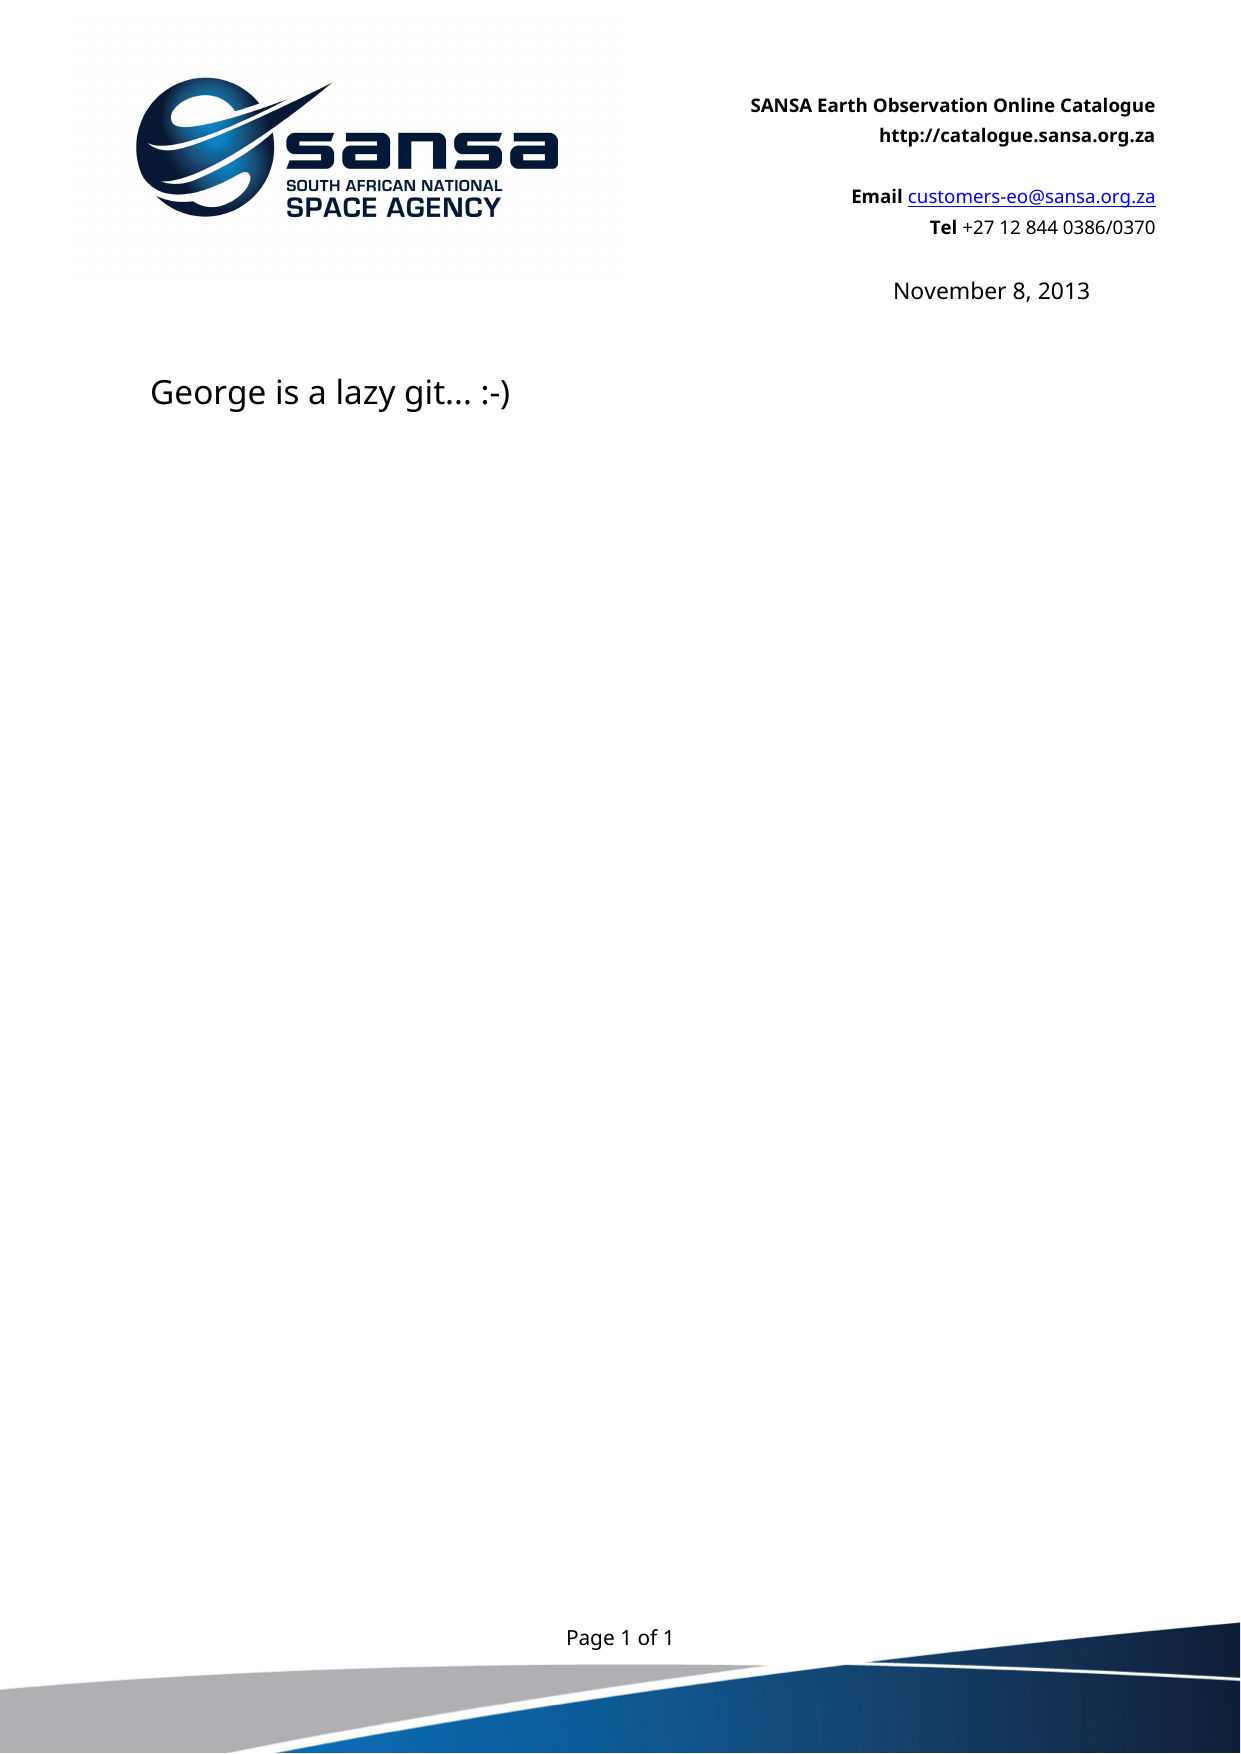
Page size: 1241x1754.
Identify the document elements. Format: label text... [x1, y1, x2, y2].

text November 8, 2013 [150, 275, 1090, 306]
picture [67, 9, 627, 286]
picture [0, 1612, 1241, 1753]
text George is a lazy git... :-) [150, 369, 1090, 414]
